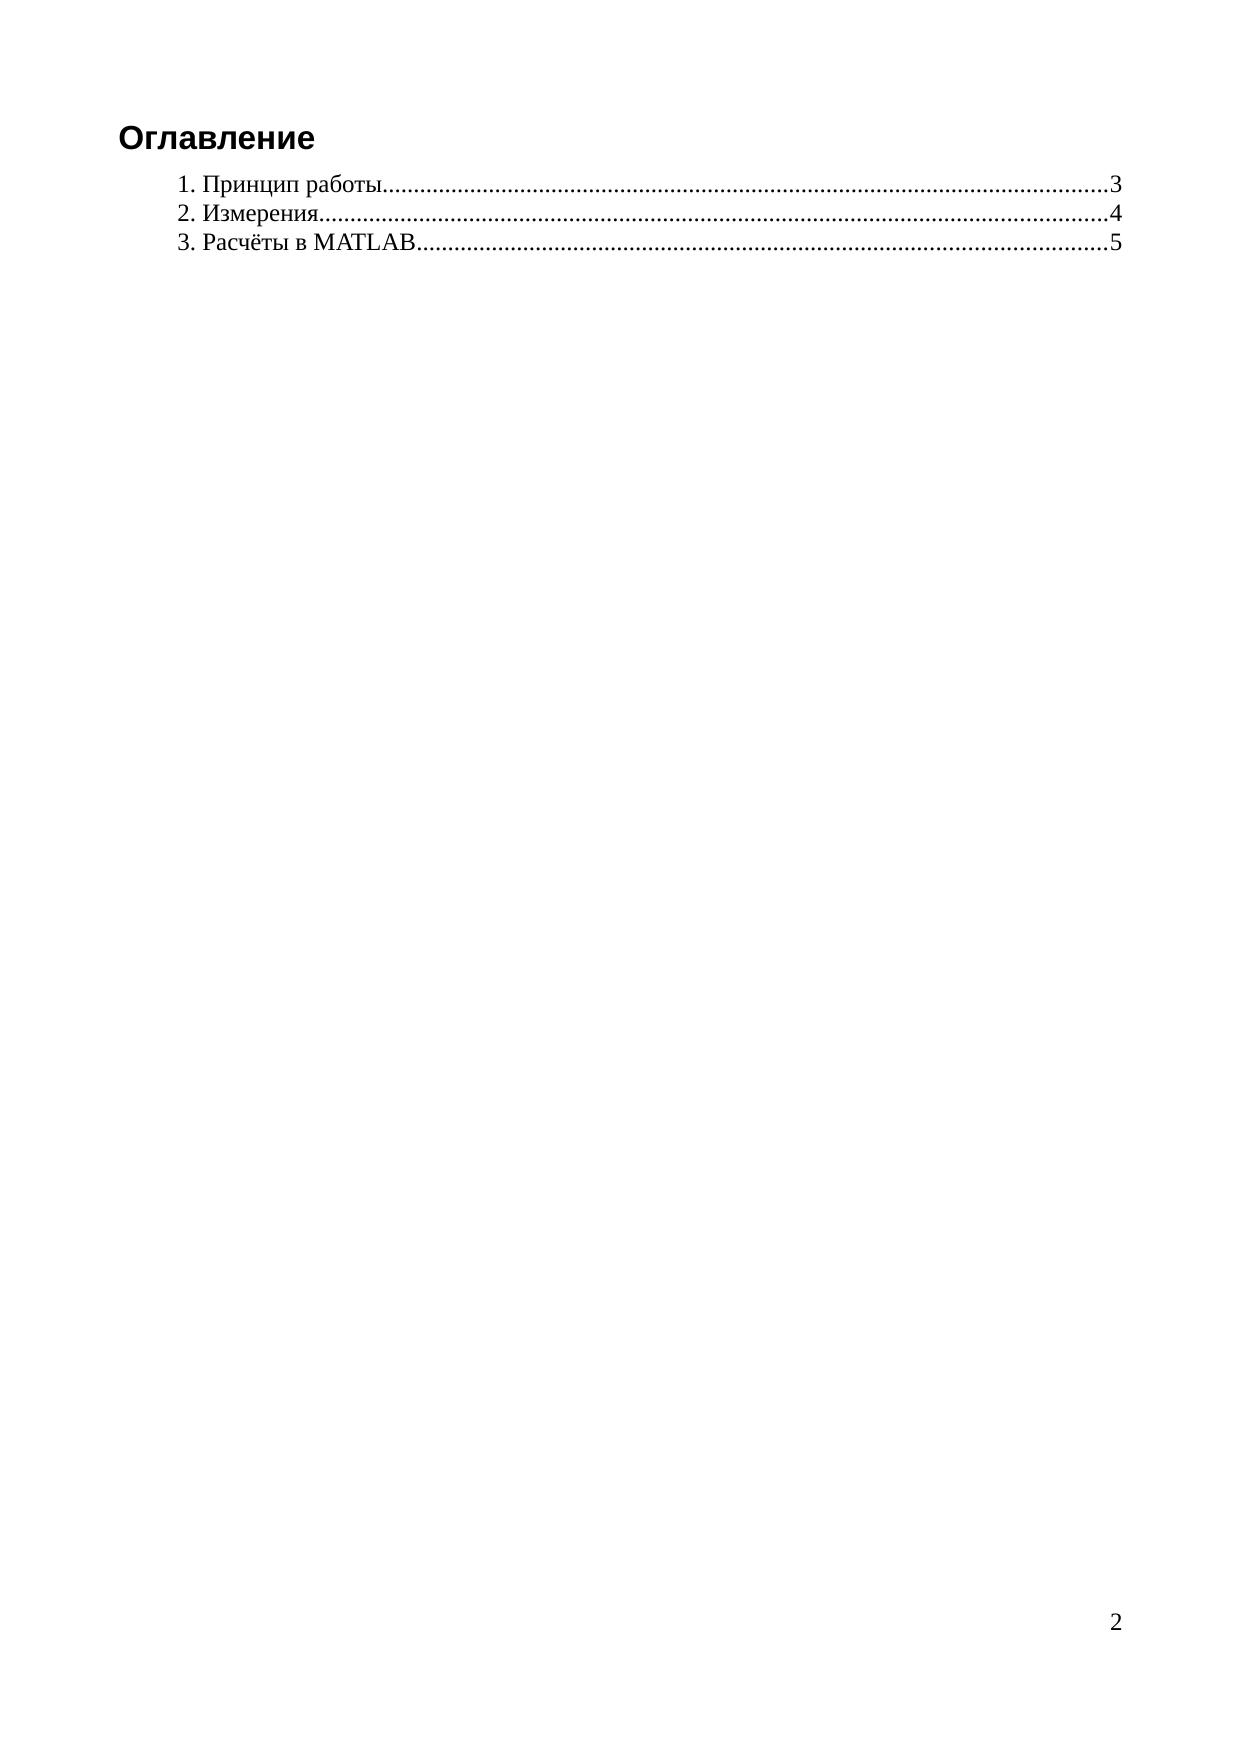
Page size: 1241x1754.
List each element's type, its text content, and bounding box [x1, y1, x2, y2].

text 3. Расчёты в MATLAB 5 [177, 227, 1122, 255]
subtitle Оглавление [118, 118, 1122, 157]
text 1. Принцип работы 3 [177, 169, 1122, 198]
text 2. Измерения 4 [177, 198, 1122, 227]
